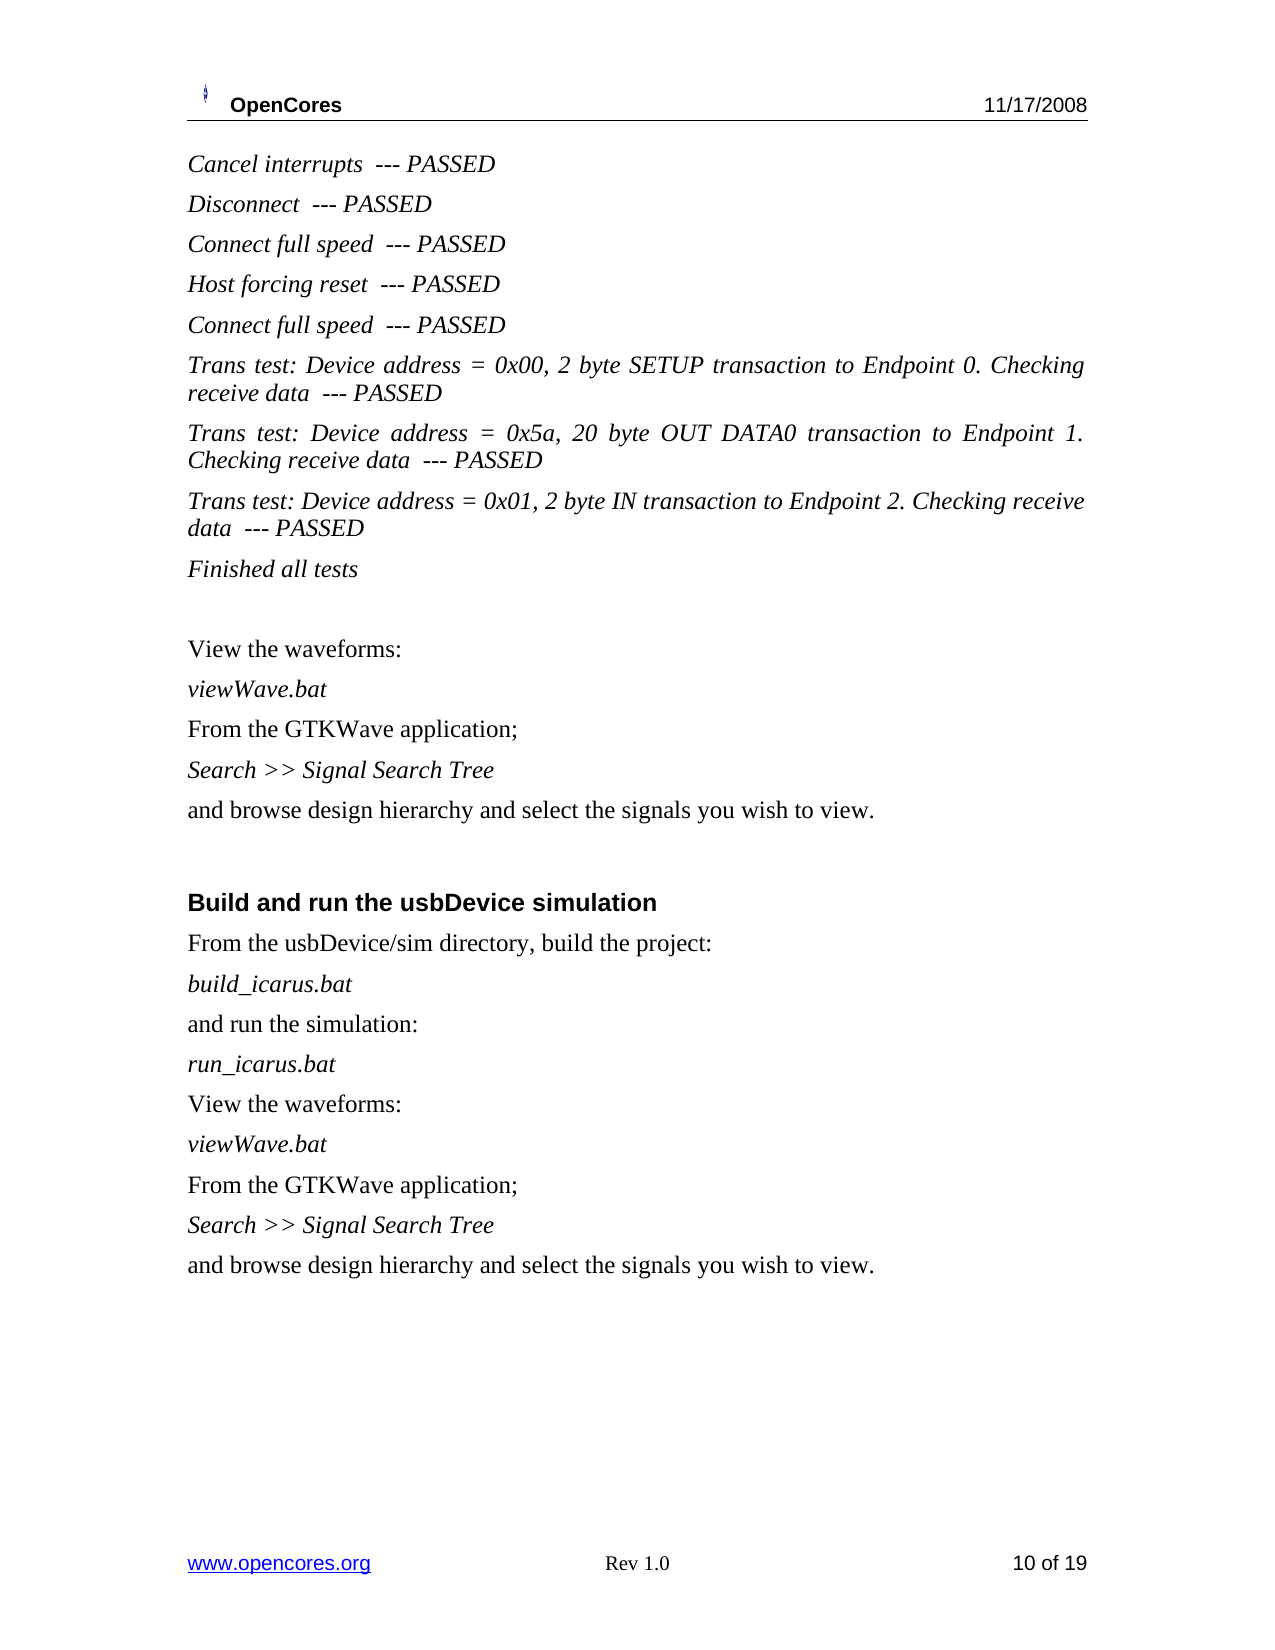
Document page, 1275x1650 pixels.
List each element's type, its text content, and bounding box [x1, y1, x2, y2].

text Search >> Signal Search Tree [187, 756, 1088, 783]
text Connect full speed --- PASSED [187, 311, 1088, 338]
text viewWave.bat [187, 675, 1088, 703]
text Finished all tests [187, 555, 1088, 582]
text Trans test: Device address = 0x5a, 20 byte OUT DATA0 transaction to Endpoint 1. Checking receive data --- PASSED [187, 419, 1088, 474]
text Trans test: Device address = 0x01, 2 byte IN transaction to Endpoint 2. Checking receive data --- PASSED [187, 487, 1088, 542]
text From the GTKWave application; [187, 1171, 1088, 1198]
text and browse design hierarchy and select the signals you wish to view. [187, 1251, 1088, 1279]
subtitle Build and run the usbDevice simulation [187, 889, 1088, 917]
text Disconnect --- PASSED [187, 190, 1088, 218]
text build_icarus.bat [187, 970, 1088, 997]
text From the GTKWave application; [187, 716, 1088, 743]
text Trans test: Device address = 0x00, 2 byte SETUP transaction to Endpoint 0. Checking receive data --- PASSED [187, 351, 1088, 406]
text and browse design hierarchy and select the signals you wish to view. [187, 796, 1088, 824]
text View the waveforms: [187, 635, 1088, 663]
text Host forcing reset --- PASSED [187, 271, 1088, 298]
text View the waveforms: [187, 1090, 1088, 1118]
text Cancel interrupts --- PASSED [187, 150, 1088, 178]
text From the usbDevice/sim directory, build the project: [187, 929, 1088, 957]
text and run the simulation: [187, 1010, 1088, 1038]
text Search >> Signal Search Tree [187, 1211, 1088, 1239]
text viewWave.bat [187, 1131, 1088, 1158]
text Connect full speed --- PASSED [187, 230, 1088, 258]
text run_icarus.bat [187, 1050, 1088, 1078]
